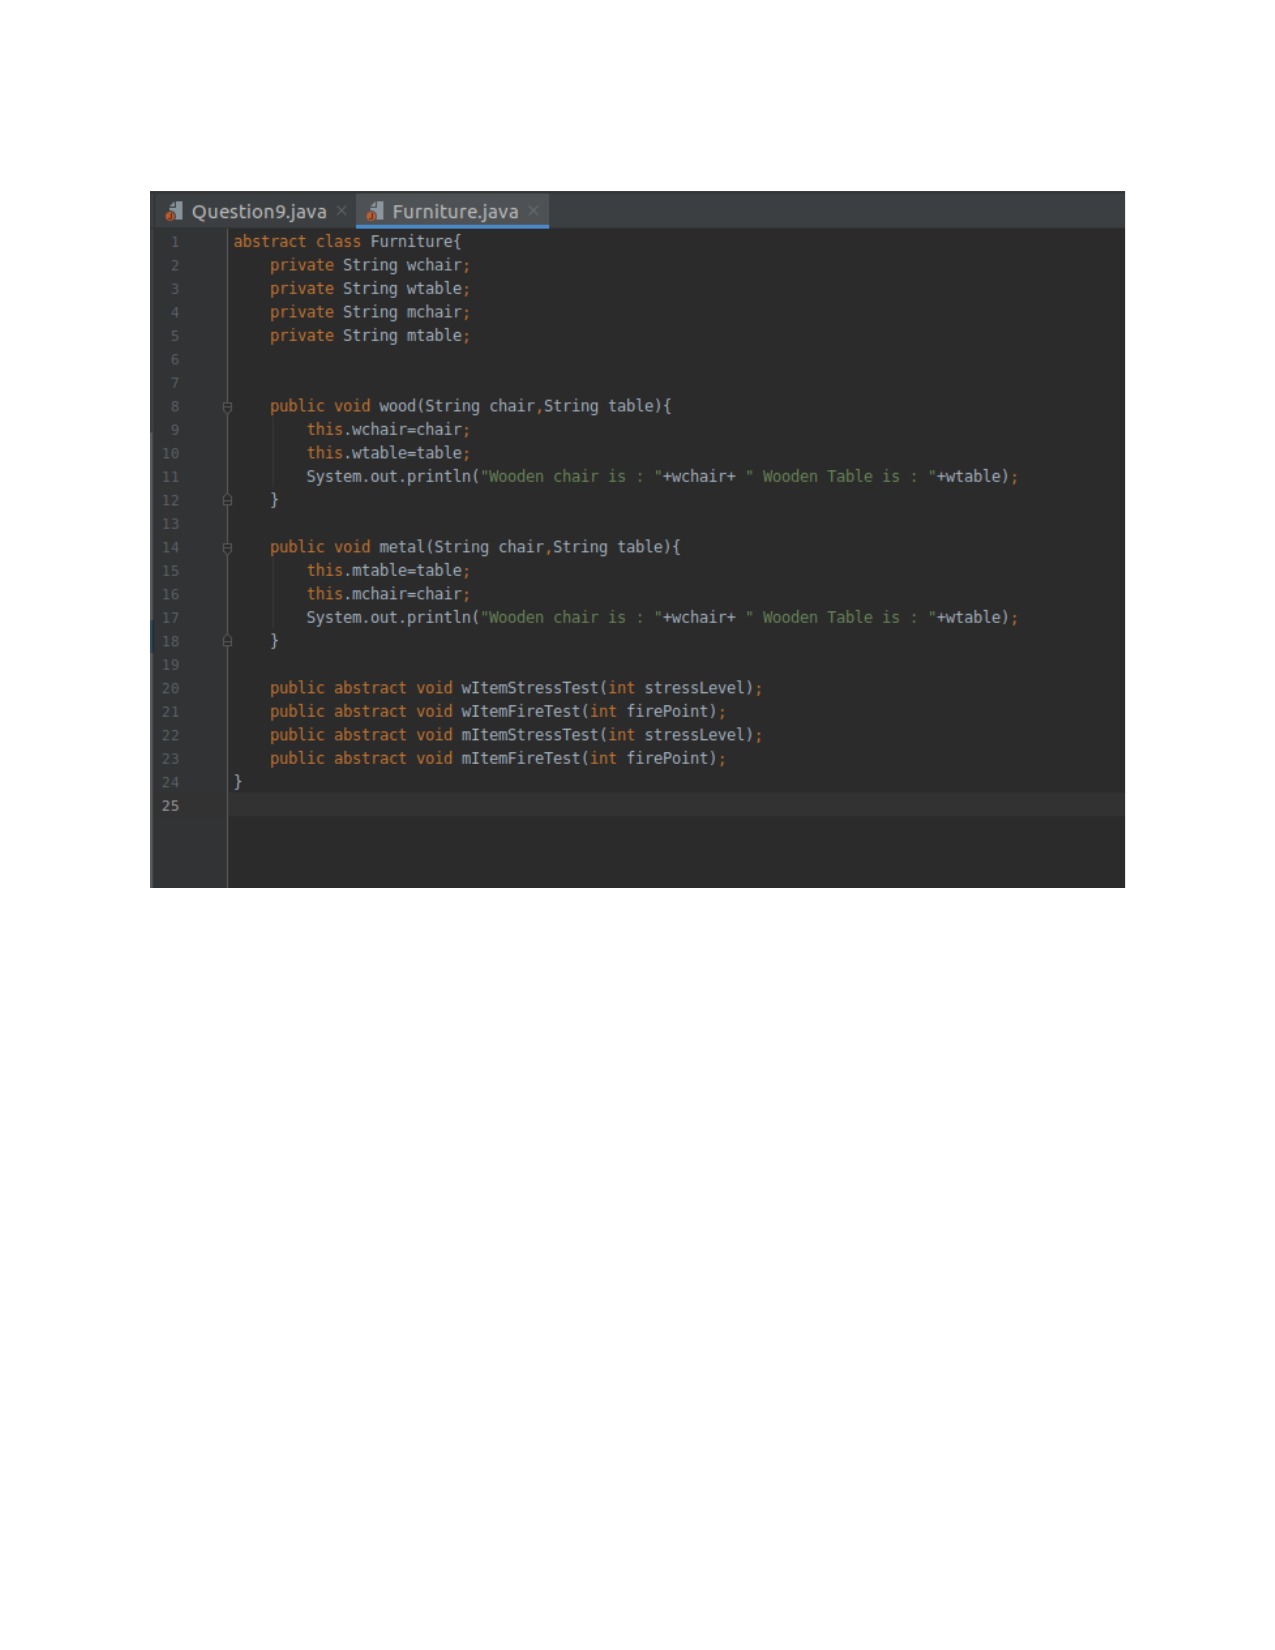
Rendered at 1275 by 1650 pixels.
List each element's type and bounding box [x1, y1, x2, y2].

picture [150, 191, 1125, 888]
